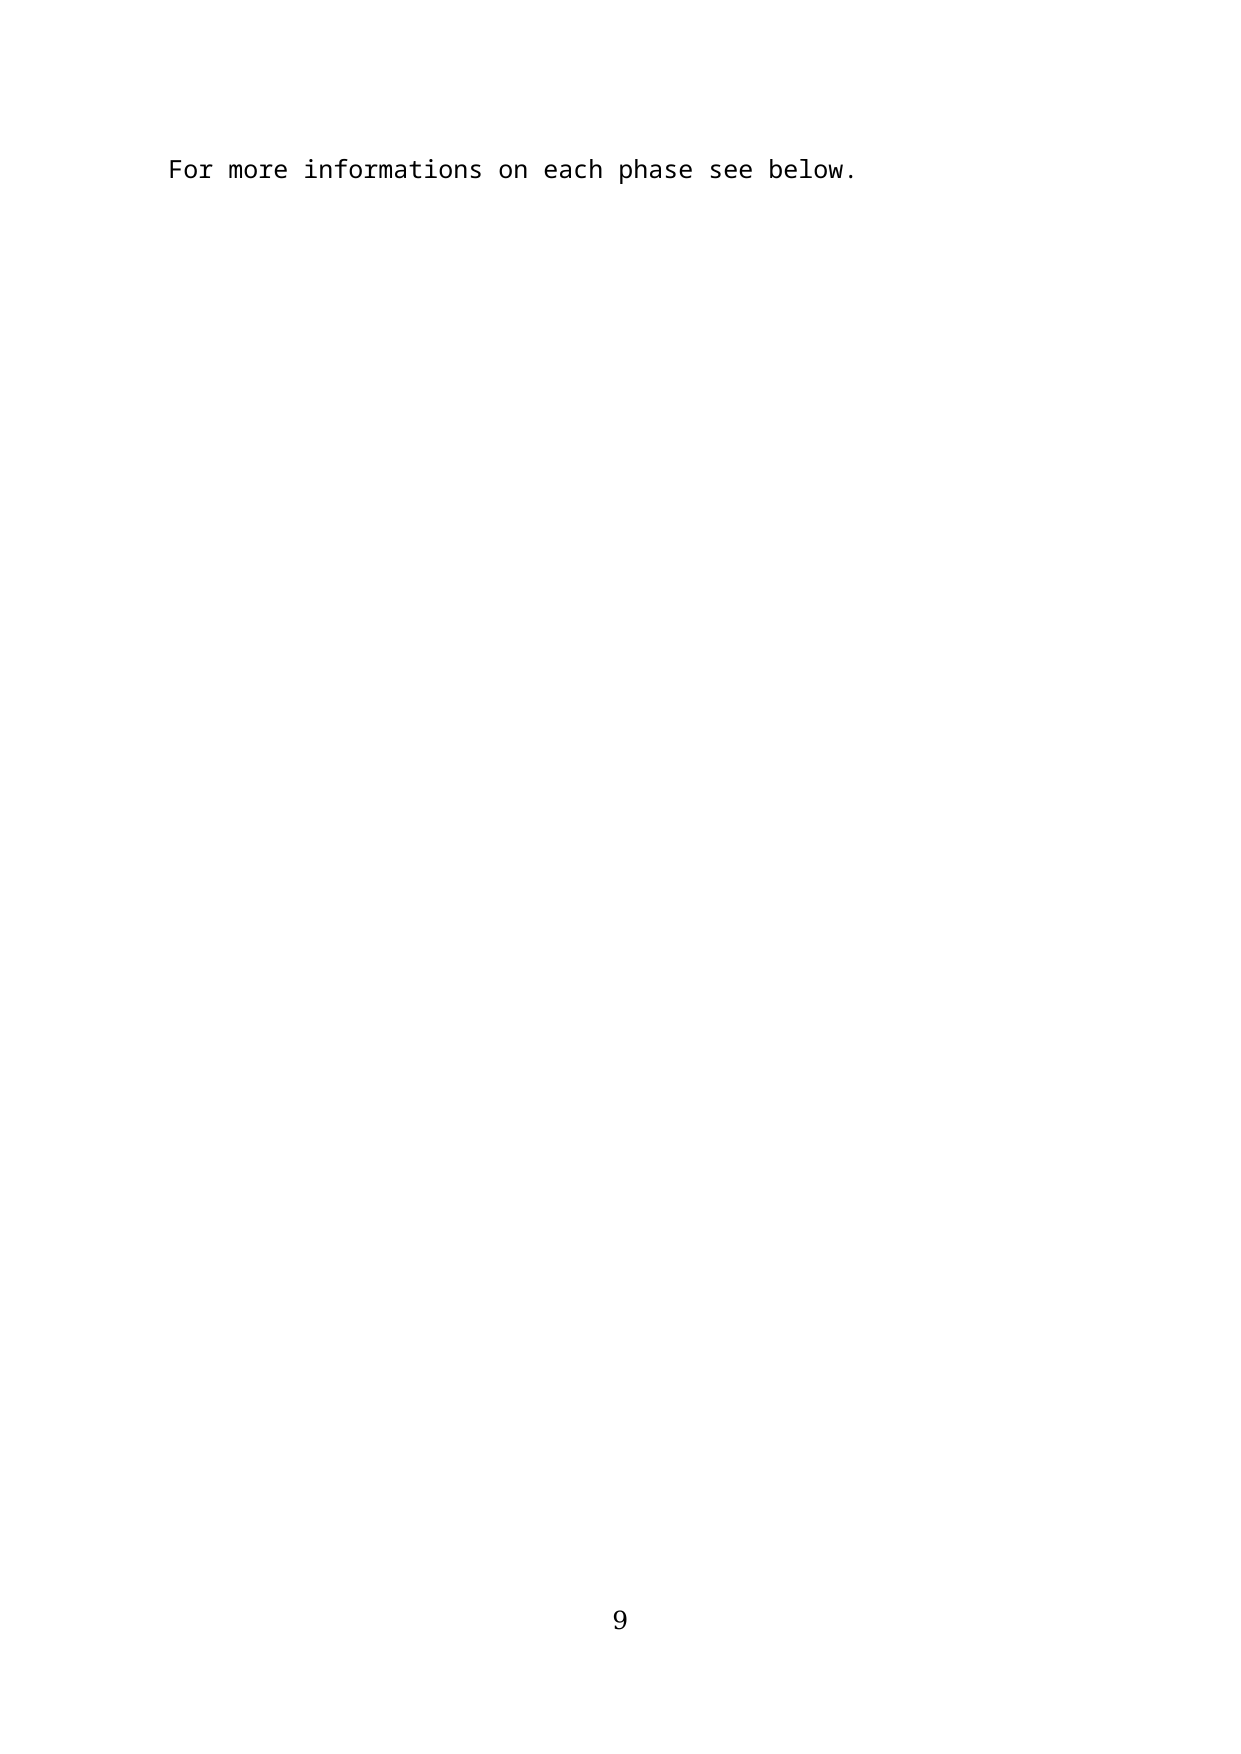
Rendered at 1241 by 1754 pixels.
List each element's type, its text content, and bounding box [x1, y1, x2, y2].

text For more informations on each phase see below. [118, 152, 1122, 186]
